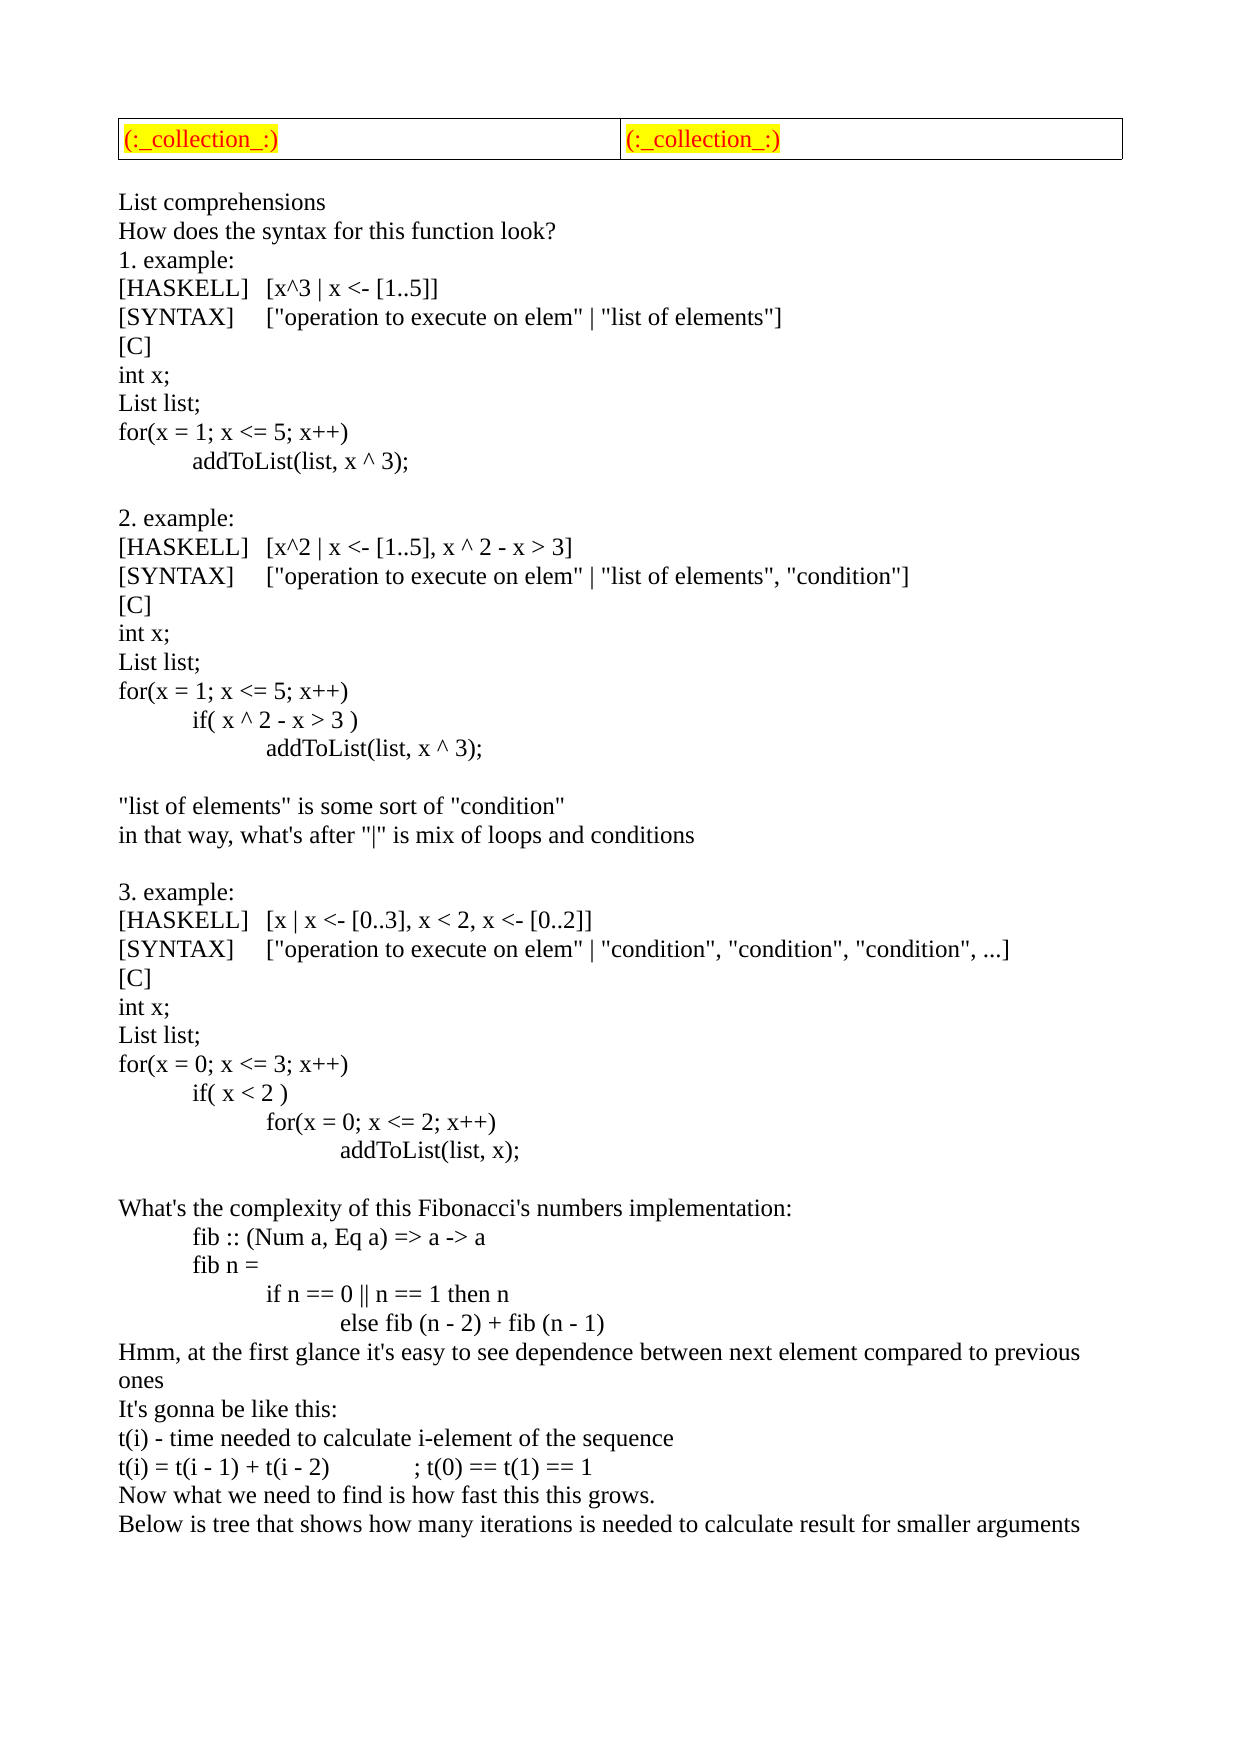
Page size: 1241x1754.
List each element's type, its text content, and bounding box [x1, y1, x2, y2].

text List comprehensions [118, 187, 1122, 216]
text fib n = [118, 1251, 1122, 1279]
text for(x = 0; x <= 2; x++) [118, 1107, 1122, 1136]
table_cell (:_collection_:) [119, 119, 620, 158]
text List list; [118, 388, 1122, 417]
text 2. example: [118, 503, 1122, 532]
text [SYNTAX] ["operation to execute on elem" | "condition", "condition", "condition", ...] [118, 934, 1122, 963]
text if( x ^ 2 - x > 3 ) [118, 705, 1122, 733]
text 1. example: [118, 245, 1122, 273]
text for(x = 1; x <= 5; x++) [118, 417, 1122, 446]
text It's gonna be like this: [118, 1394, 1122, 1423]
text [SYNTAX] ["operation to execute on elem" | "list of elements"] [118, 302, 1122, 331]
text t(i) - time needed to calculate i-element of the sequence [118, 1423, 1122, 1452]
text t(i) = t(i - 1) + t(i - 2) ; t(0) == t(1) == 1 [118, 1452, 1122, 1481]
text [HASKELL] [x^2 | x <- [1..5], x ^ 2 - x > 3] [118, 532, 1122, 561]
text int x; [118, 618, 1122, 647]
text Below is tree that shows how many iterations is needed to calculate result for smaller arguments [118, 1509, 1122, 1538]
text [HASKELL] [x | x <- [0..3], x < 2, x <- [0..2]] [118, 906, 1122, 934]
text if( x < 2 ) [118, 1078, 1122, 1107]
text Now what we need to find is how fast this this grows. [118, 1481, 1122, 1509]
text int x; [118, 360, 1122, 388]
text for(x = 1; x <= 5; x++) [118, 676, 1122, 705]
text int x; [118, 992, 1122, 1021]
text [C] [118, 963, 1122, 992]
text 3. example: [118, 877, 1122, 906]
text in that way, what's after "|" is mix of loops and conditions [118, 820, 1122, 848]
text else fib (n - 2) + fib (n - 1) [118, 1308, 1122, 1337]
text addToList(list, x ^ 3); [118, 733, 1122, 762]
text for(x = 0; x <= 3; x++) [118, 1049, 1122, 1078]
text if n == 0 || n == 1 then n [118, 1279, 1122, 1308]
text [HASKELL] [x^3 | x <- [1..5]] [118, 273, 1122, 302]
text [C] [118, 331, 1122, 360]
text What's the complexity of this Fibonacci's numbers implementation: [118, 1193, 1122, 1222]
text addToList(list, x ^ 3); [118, 446, 1122, 475]
text [SYNTAX] ["operation to execute on elem" | "list of elements", "condition"] [118, 561, 1122, 590]
text List list; [118, 1021, 1122, 1049]
text fib :: (Num a, Eq a) => a -> a [118, 1222, 1122, 1251]
table_cell (:_collection_:) [621, 119, 1122, 158]
text List list; [118, 647, 1122, 676]
text Hmm, at the first glance it's easy to see dependence between next element compared to previous ones [118, 1337, 1122, 1394]
text [C] [118, 590, 1122, 618]
text How does the syntax for this function look? [118, 216, 1122, 245]
text addToList(list, x); [118, 1136, 1122, 1164]
text "list of elements" is some sort of "condition" [118, 791, 1122, 820]
